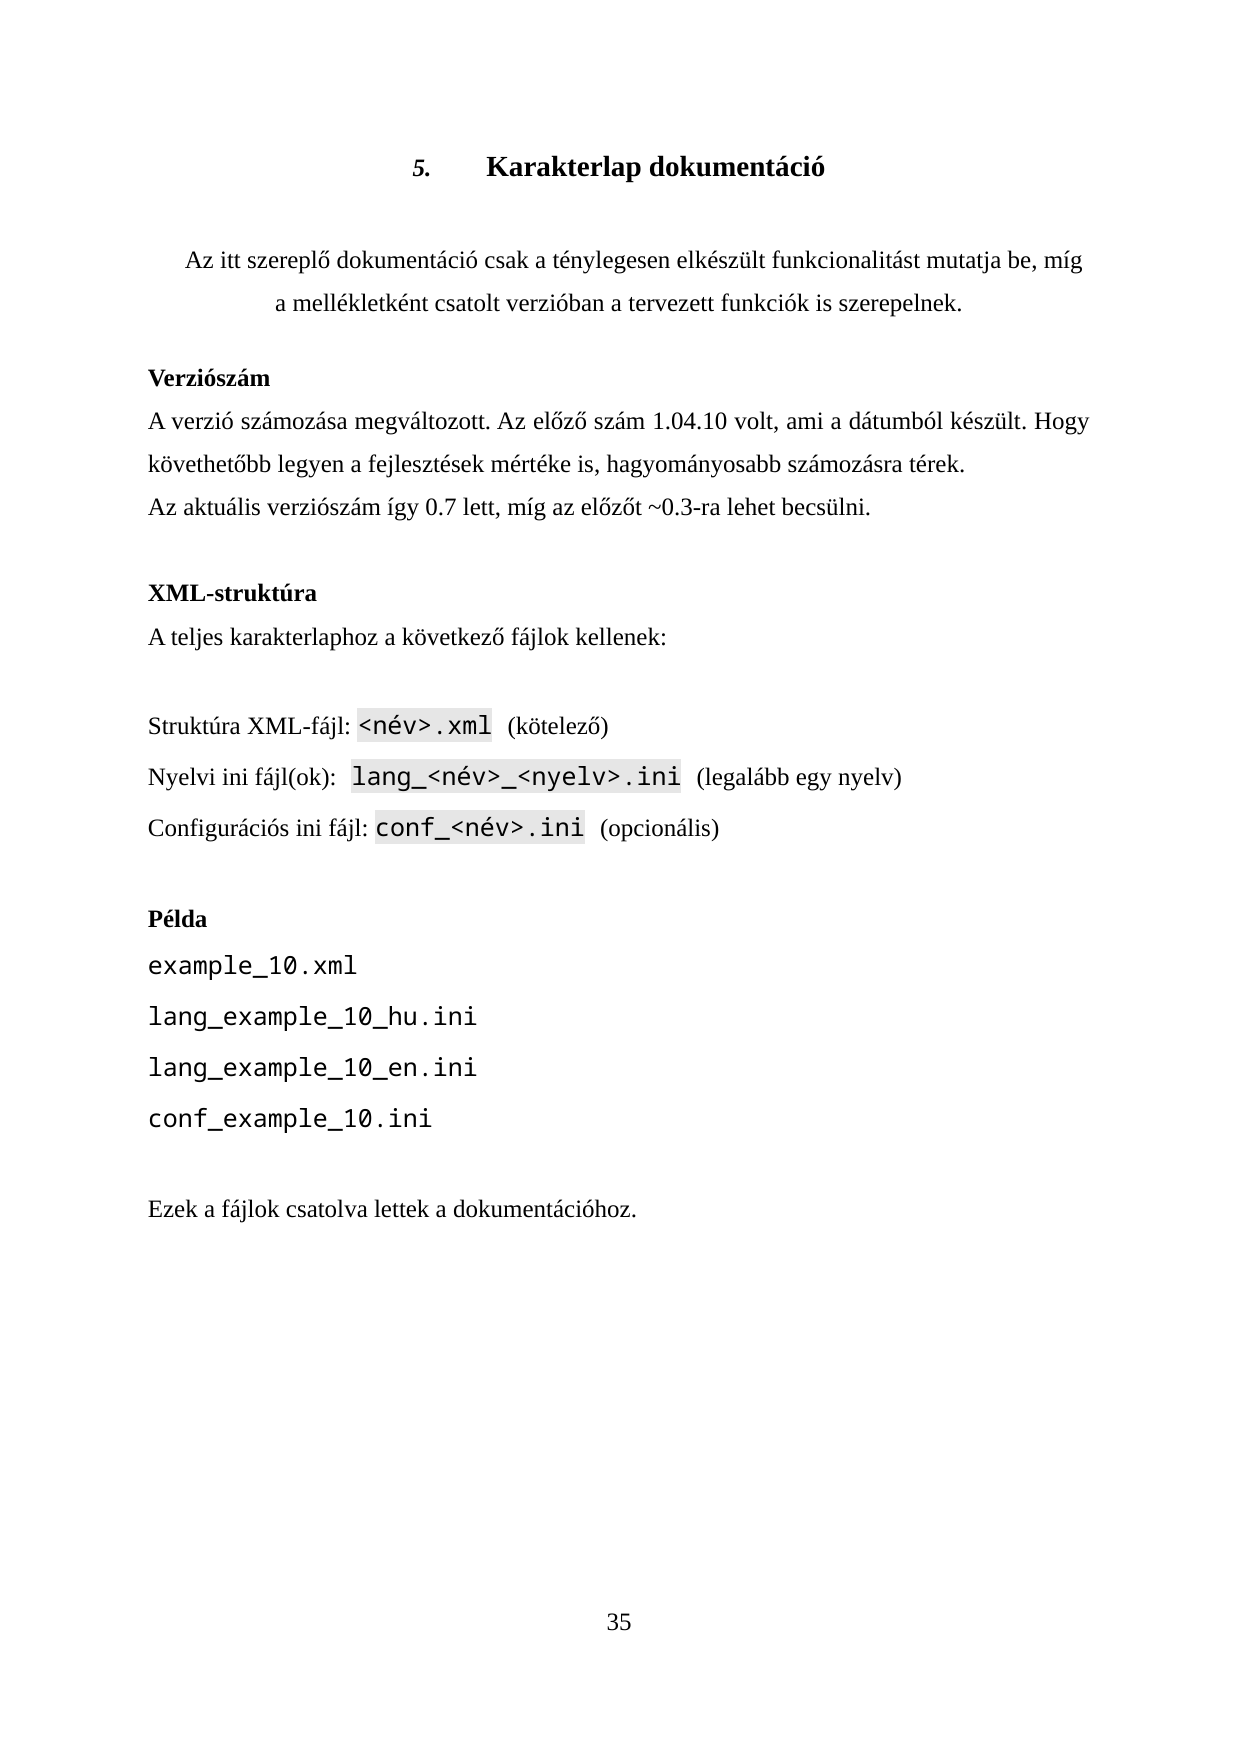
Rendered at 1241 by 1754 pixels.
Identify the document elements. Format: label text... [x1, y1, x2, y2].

text A teljes karakterlaphoz a következő fájlok kellenek: [148, 622, 1090, 650]
subtitle Az itt szereplő dokumentáció csak a ténylegesen elkészült funkcionalitást mutatja be, míg a mellékletként csatolt verzióban a tervezett funkciók is szerepelnek. [148, 245, 1090, 317]
text Nyelvi ini fájl(ok): lang_<név>_<nyelv>.ini (legalább egy nyelv) [148, 759, 1090, 793]
text example_10.xml [148, 947, 1090, 981]
text Struktúra XML-fájl: <név>.xml (kötelező) [148, 708, 1090, 742]
text lang_example_10_hu.ini [148, 998, 1090, 1032]
text XML-struktúra [148, 578, 1090, 607]
text lang_example_10_en.ini [148, 1049, 1090, 1083]
text A verzió számozása megváltozott. Az előző szám 1.04.10 volt, ami a dátumból készült. Hogy követhetőbb legyen a fejlesztések mértéke is, hagyományosabb számozásra térek. [148, 406, 1090, 478]
text Configurációs ini fájl: conf_<név>.ini (opcionális) [148, 810, 1090, 844]
text Ezek a fájlok csatolva lettek a dokumentációhoz. [148, 1194, 1090, 1223]
title 5. Karakterlap dokumentáció [148, 149, 1090, 183]
text Példa [148, 904, 1090, 933]
text Az aktuális verziószám így 0.7 lett, míg az előzőt ~0.3-ra lehet becsülni. [148, 492, 1090, 521]
text conf_example_10.ini [148, 1100, 1090, 1134]
subtitle Verziószám [148, 363, 1090, 392]
